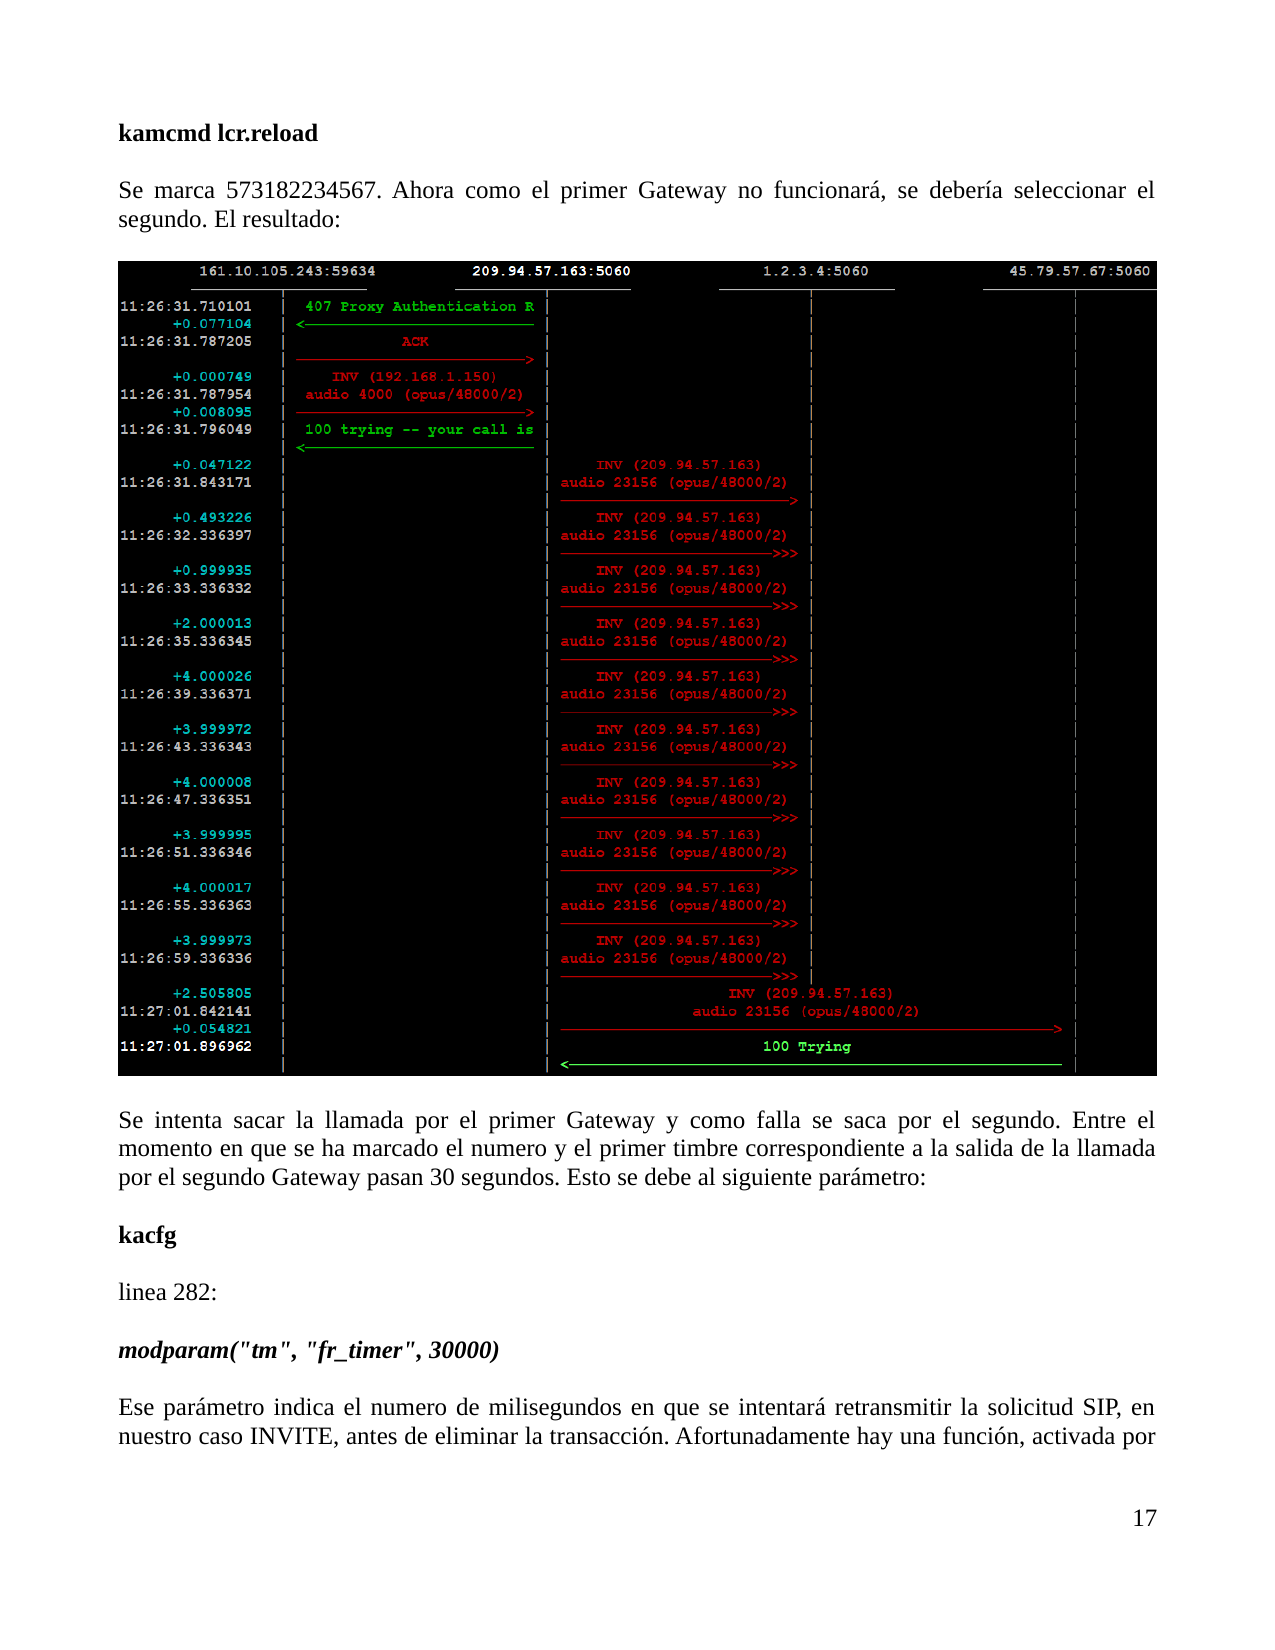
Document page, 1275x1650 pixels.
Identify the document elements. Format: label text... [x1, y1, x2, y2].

text linea 282: [118, 1277, 1157, 1306]
text Se intenta sacar la llamada por el primer Gateway y como falla se saca por el segundo. Entre el momento en que se ha marcado el numero y el primer timbre correspondiente a la salida de la llamada por el segundo Gateway pasan 30 segundos. Esto se debe al siguiente parámetro: [118, 1105, 1157, 1191]
text kacfg [118, 1220, 1157, 1248]
picture [118, 261, 1157, 1076]
text Se marca 573182234567. Ahora como el primer Gateway no funcionará, se debería seleccionar el segundo. El resultado: [118, 176, 1157, 233]
text modparam("tm", "fr_timer", 30000) [118, 1335, 1157, 1363]
text Ese parámetro indica el numero de milisegundos en que se intentará retransmitir la solicitud SIP, en nuestro caso INVITE, antes de eliminar la transacción. Afortunadamente hay una función, activada por [118, 1392, 1157, 1450]
text kamcmd lcr.reload [118, 118, 1157, 147]
